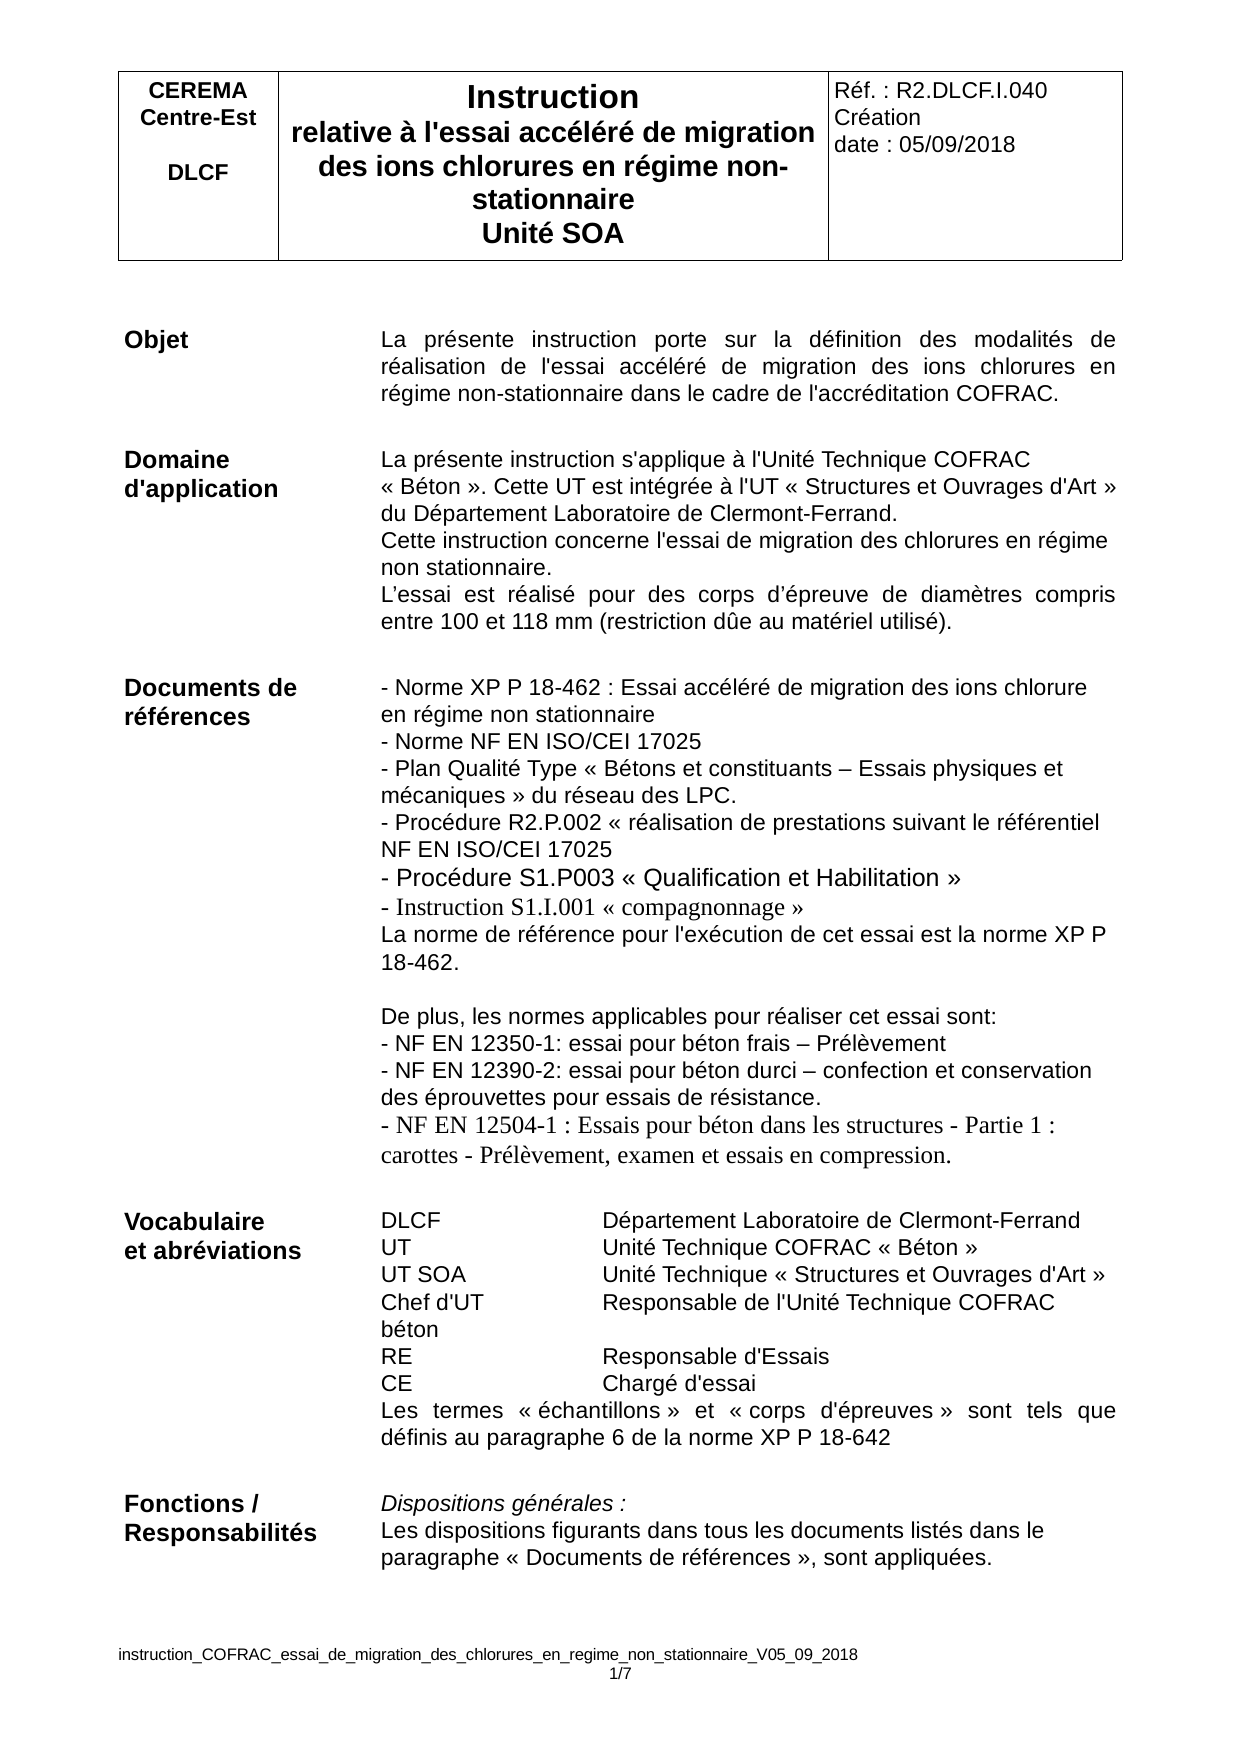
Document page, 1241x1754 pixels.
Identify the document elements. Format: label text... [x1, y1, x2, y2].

table_cell - Norme XP P 18-462 : Essai accéléré de migration des ions chlorure en régime non stationnaire - Norme NF EN ISO/CEI 17025 - Plan Qualité Type « Bétons et constituants – Essais physiques et mécaniques » du réseau des LPC. - Procédure R2.P.002 « réalisation de prestations suivant le référentiel NF EN ISO/CEI 17025 - Procédure S1.P003 « Qualification et Habilitation » - Instruction S1.I.001 « compagnonnage » La norme de référence pour l'exécution de cet essai est la norme XP P 18-462. De plus, les normes applicables pour réaliser cet essai sont: - NF EN 12350-1: essai pour béton frais – Prélèvement - NF EN 12390-2: essai pour béton durci – confection et conservation des éprouvettes pour essais de résistance. - NF EN 12504-1 : Essais pour béton dans les structures - Partie 1 : carottes - Prélèvement, examen et essais en compression. [375, 668, 1123, 1201]
table_cell La présente instruction s'applique à l'Unité Technique COFRAC « Béton ». Cette UT est intégrée à l'UT « Structures et Ouvrages d'Art » du Département Laboratoire de Clermont-Ferrand. Cette instruction concerne l'essai de migration des chlorures en régime non stationnaire. L’essai est réalisé pour des corps d’épreuve de diamètres compris entre 100 et 118 mm (restriction dûe au matériel utilisé). [375, 439, 1123, 667]
table_cell Fonctions / Responsabilités [118, 1483, 375, 1603]
table_header Objet [118, 320, 375, 439]
table_cell DLCF Département Laboratoire de Clermont-Ferrand UT Unité Technique COFRAC « Béton » UT SOA Unité Technique « Structures et Ouvrages d'Art » Chef d'UT Responsable de l'Unité Technique COFRAC béton RE Responsable d'Essais CE Chargé d'essai Les termes « échantillons » et « corps d'épreuves » sont tels que définis au paragraphe 6 de la norme XP P 18-642 [375, 1201, 1123, 1483]
table_cell Vocabulaire et abréviations [118, 1201, 375, 1483]
table_header La présente instruction porte sur la définition des modalités de réalisation de l'essai accéléré de migration des ions chlorures en régime non-stationnaire dans le cadre de l'accréditation COFRAC. [375, 320, 1123, 439]
table_cell Domaine d'application [118, 439, 375, 667]
table_cell Documents de références [118, 668, 375, 1201]
table_cell Dispositions générales : Les dispositions figurants dans tous les documents listés dans le paragraphe « Documents de références », sont appliquées. [375, 1483, 1123, 1603]
